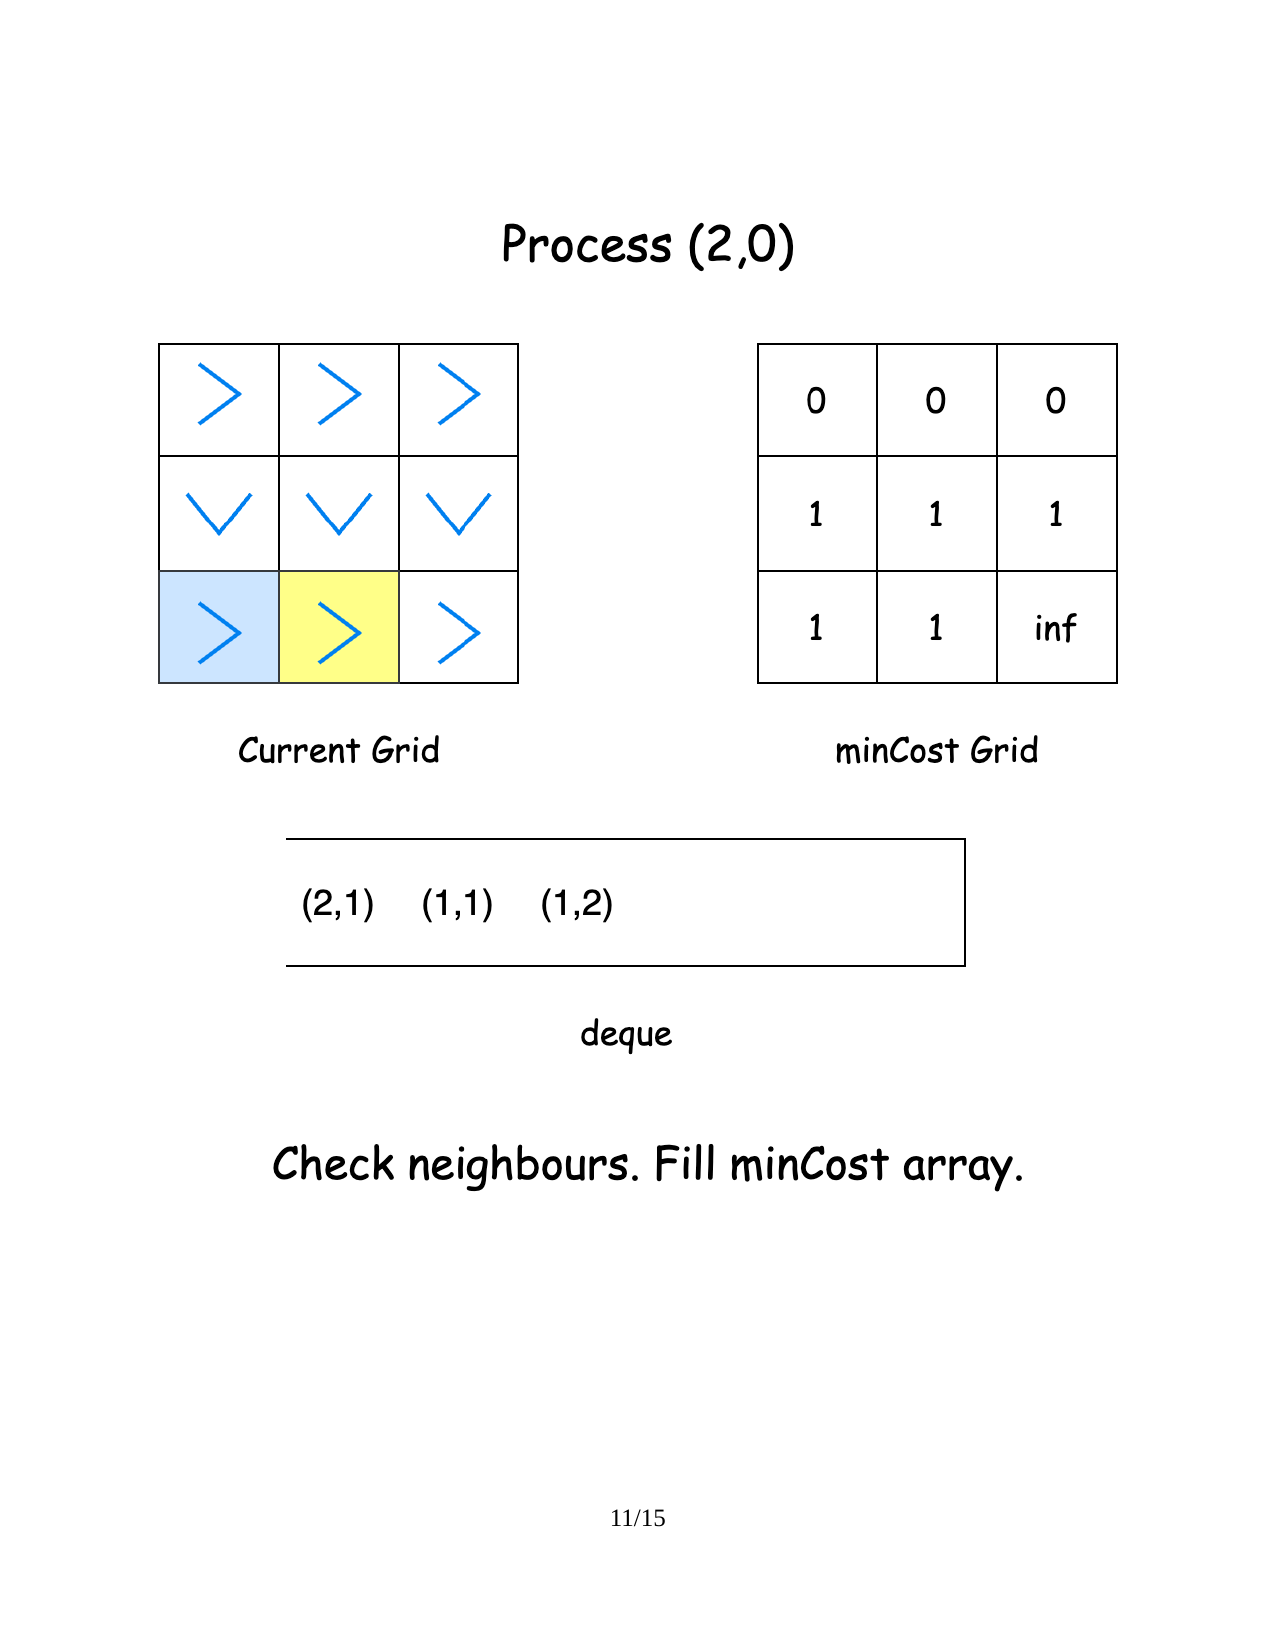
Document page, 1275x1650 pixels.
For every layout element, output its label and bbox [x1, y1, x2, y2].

picture [118, 163, 1157, 1242]
